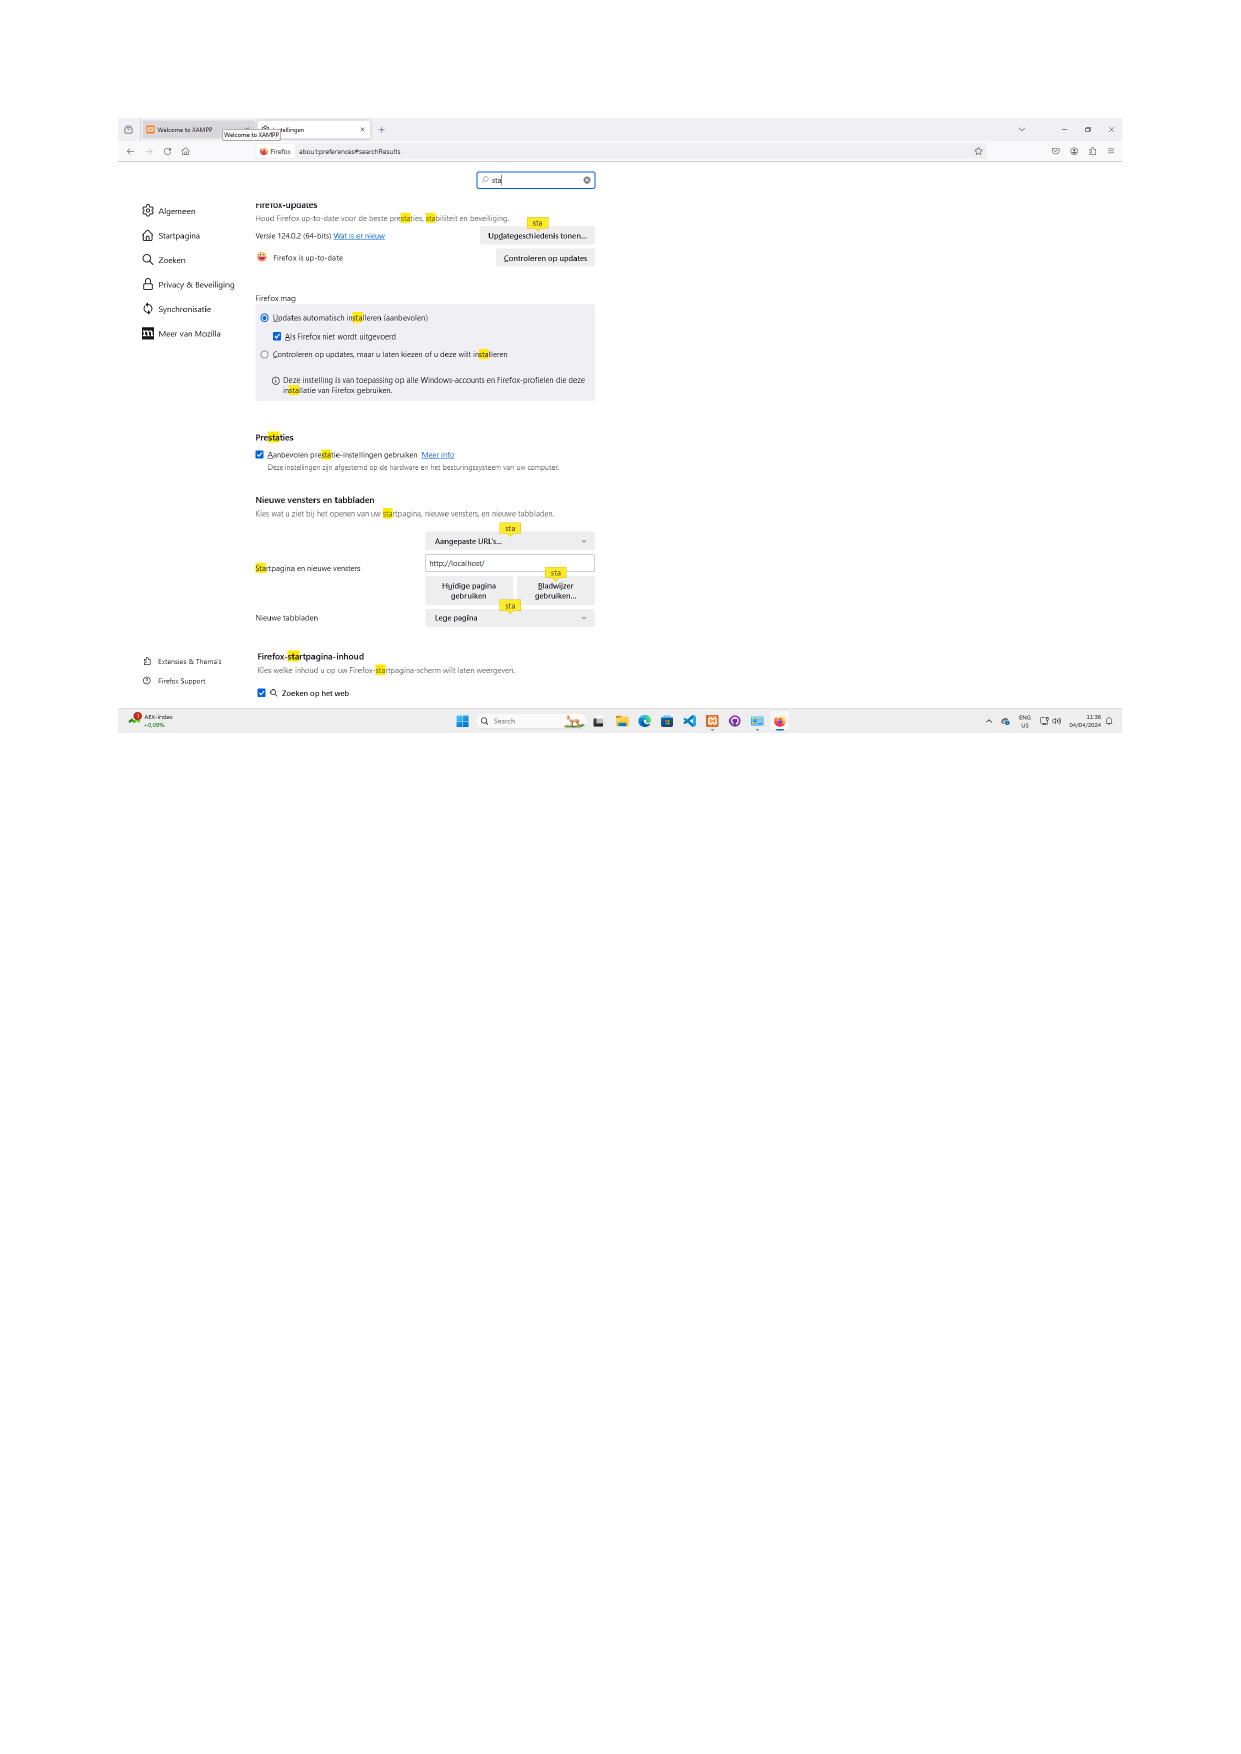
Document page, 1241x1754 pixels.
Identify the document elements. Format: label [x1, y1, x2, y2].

picture [118, 118, 1123, 733]
